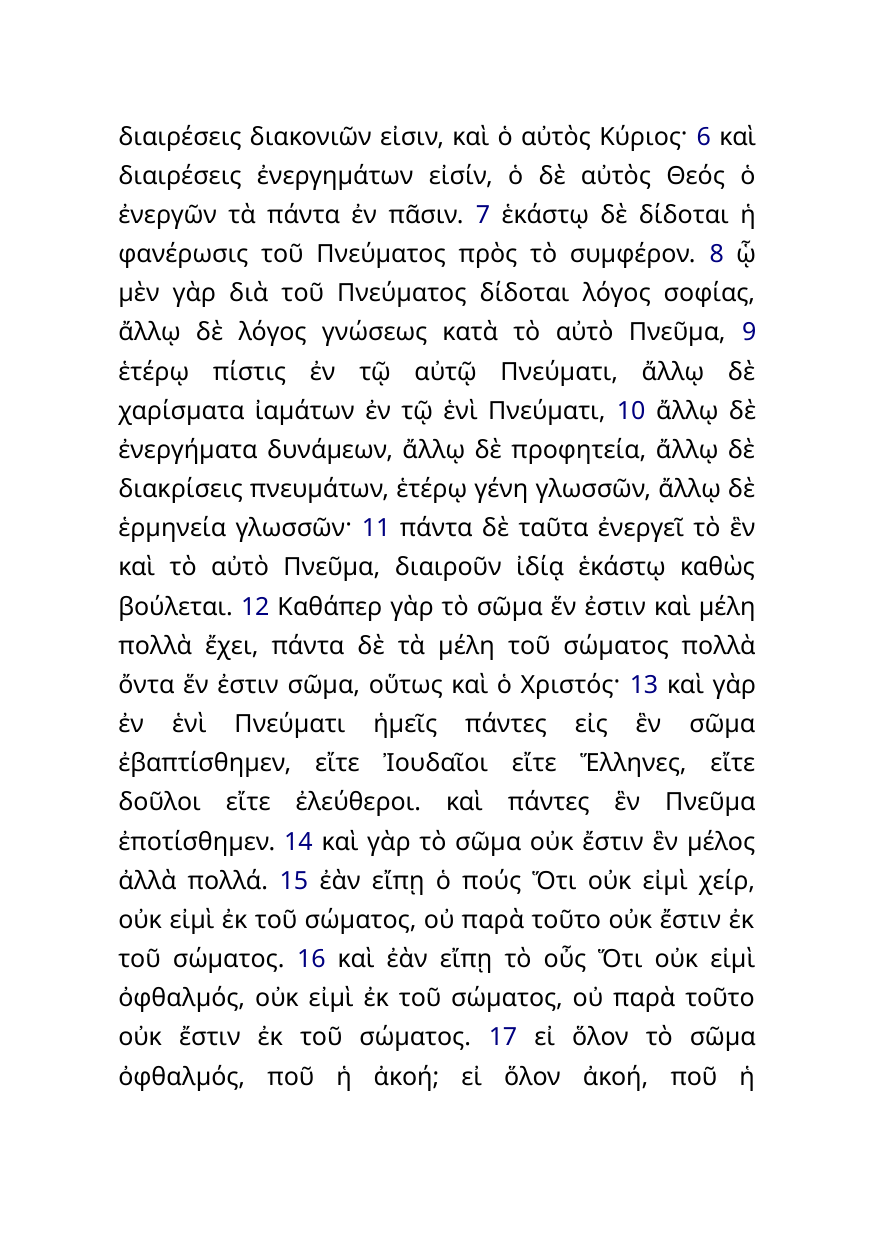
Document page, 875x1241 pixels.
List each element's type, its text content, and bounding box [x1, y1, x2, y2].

text διαιρέσεις διακονιῶν εἰσιν, καὶ ὁ αὐτὸς Κύριος· 6 καὶ διαιρέσεις ἐνεργημάτων εἰσίν, ὁ δὲ αὐτὸς Θεός ὁ ἐνεργῶν τὰ πάντα ἐν πᾶσιν. 7 ἑκάστῳ δὲ δίδοται ἡ φανέρωσις τοῦ Πνεύματος πρὸς τὸ συμφέρον. 8 ᾧ μὲν γὰρ διὰ τοῦ Πνεύματος δίδοται λόγος σοφίας, ἄλλῳ δὲ λόγος γνώσεως κατὰ τὸ αὐτὸ Πνεῦμα, 9 ἑτέρῳ πίστις ἐν τῷ αὐτῷ Πνεύματι, ἄλλῳ δὲ χαρίσματα ἰαμάτων ἐν τῷ ἑνὶ Πνεύματι, 10 ἄλλῳ δὲ ἐνεργήματα δυνάμεων, ἄλλῳ δὲ προφητεία, ἄλλῳ δὲ διακρίσεις πνευμάτων, ἑτέρῳ γένη γλωσσῶν, ἄλλῳ δὲ ἑρμηνεία γλωσσῶν· 11 πάντα δὲ ταῦτα ἐνεργεῖ τὸ ἓν καὶ τὸ αὐτὸ Πνεῦμα, διαιροῦν ἰδίᾳ ἑκάστῳ καθὼς βούλεται. 12 Καθάπερ γὰρ τὸ σῶμα ἕν ἐστιν καὶ μέλη πολλὰ ἔχει, πάντα δὲ τὰ μέλη τοῦ σώματος πολλὰ ὄντα ἕν ἐστιν σῶμα, οὕτως καὶ ὁ Χριστός· 13 καὶ γὰρ ἐν ἑνὶ Πνεύματι ἡμεῖς πάντες εἰς ἓν σῶμα ἐβαπτίσθημεν, εἴτε Ἰουδαῖοι εἴτε Ἕλληνες, εἴτε δοῦλοι εἴτε ἐλεύθεροι. καὶ πάντες ἓν Πνεῦμα ἐποτίσθημεν. 14 καὶ γὰρ τὸ σῶμα οὐκ ἔστιν ἓν μέλος ἀλλὰ πολλά. 15 ἐὰν εἴπῃ ὁ πούς Ὅτι οὐκ εἰμὶ χείρ, οὐκ εἰμὶ ἐκ τοῦ σώματος, οὐ παρὰ τοῦτο οὐκ ἔστιν ἐκ τοῦ σώματος. 16 καὶ ἐὰν εἴπῃ τὸ οὖς Ὅτι οὐκ εἰμὶ ὀφθαλμός, οὐκ εἰμὶ ἐκ τοῦ σώματος, οὐ παρὰ τοῦτο οὐκ ἔστιν ἐκ τοῦ σώματος. 17 εἰ ὅλον τὸ σῶμα ὀφθαλμός, ποῦ ἡ ἀκοή; εἰ ὅλον ἀκοή, ποῦ ἡ [118, 118, 756, 1092]
